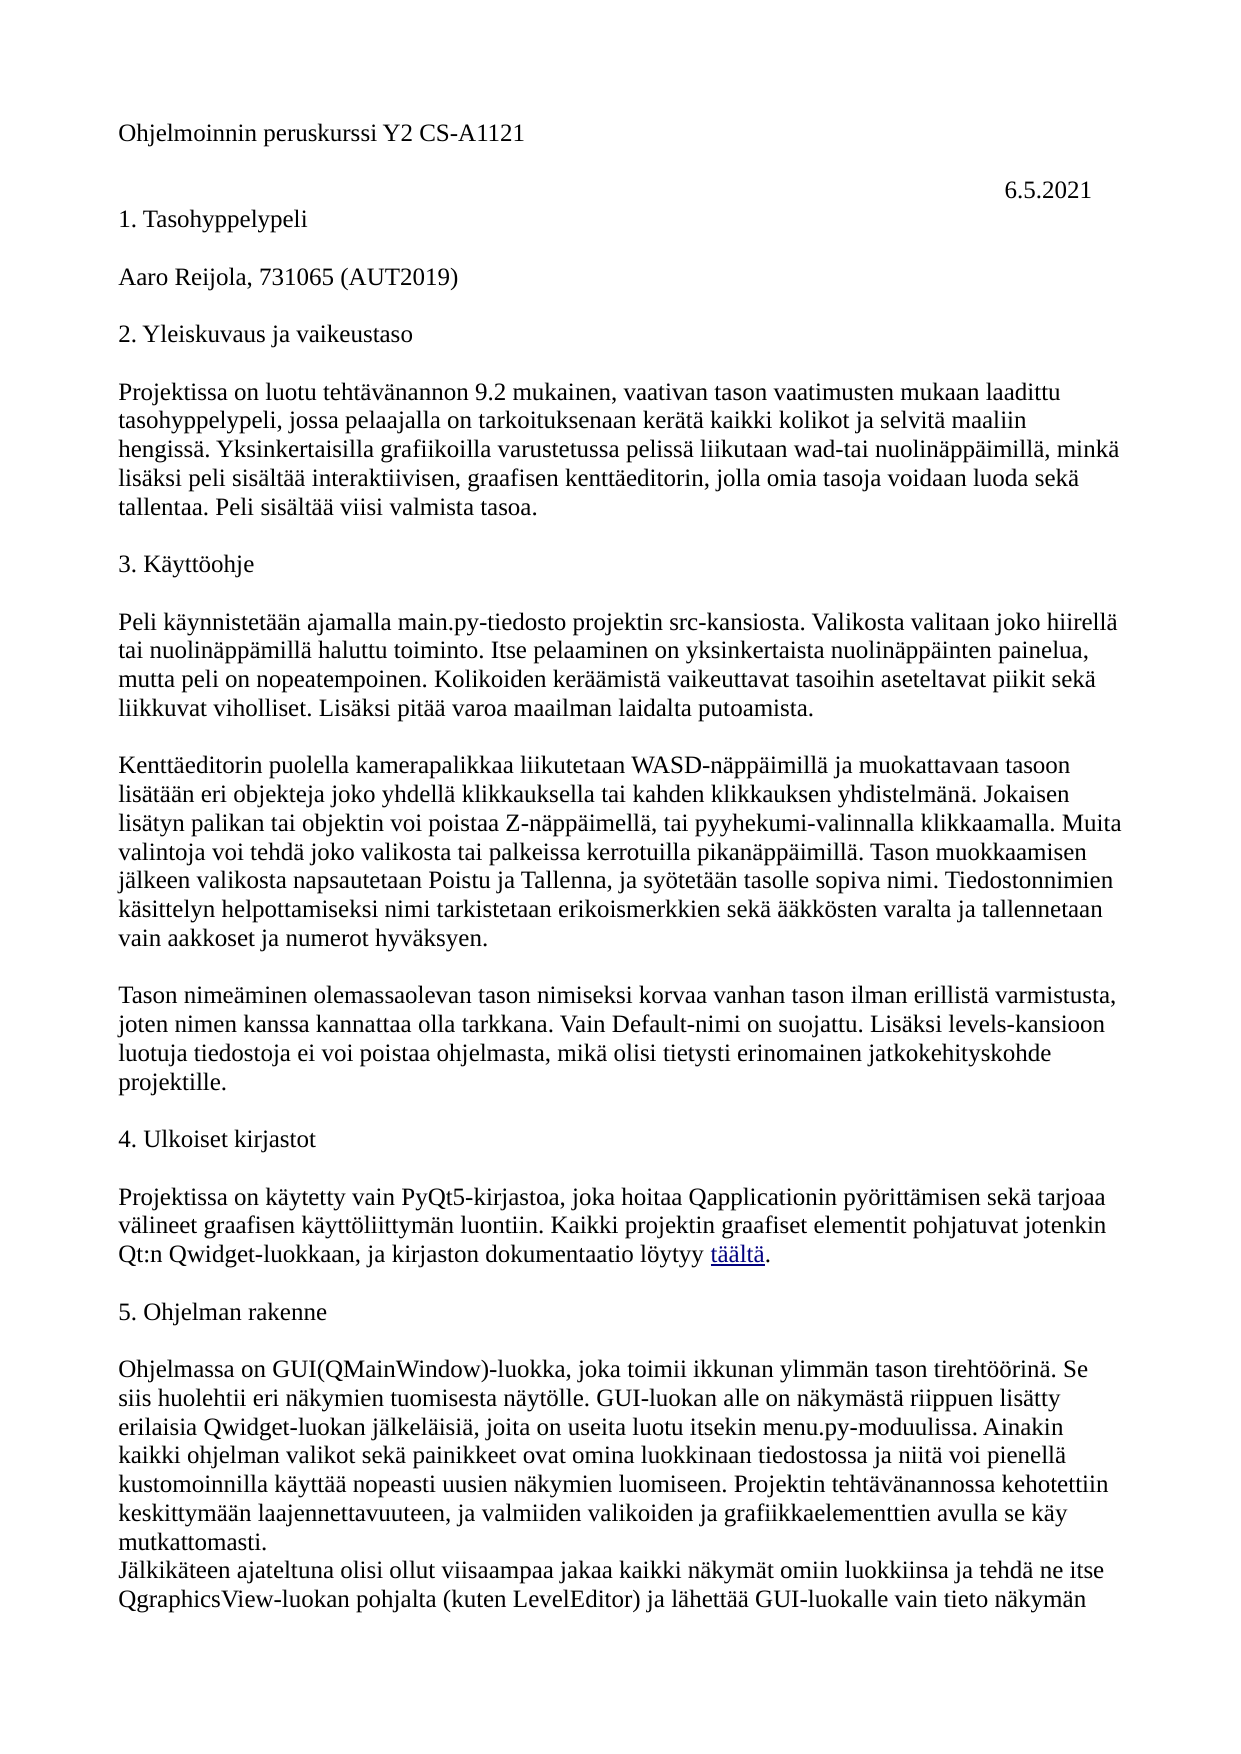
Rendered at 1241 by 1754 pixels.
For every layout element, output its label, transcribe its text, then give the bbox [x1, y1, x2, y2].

text Kenttäeditorin puolella kamerapalikkaa liikutetaan WASD-näppäimillä ja muokattavaan tasoon lisätään eri objekteja joko yhdellä klikkauksella tai kahden klikkauksen yhdistelmänä. Jokaisen lisätyn palikan tai objektin voi poistaa Z-näppäimellä, tai pyyhekumi-valinnalla klikkaamalla. Muita valintoja voi tehdä joko valikosta tai palkeissa kerrotuilla pikanäppäimillä. Tason muokkaamisen jälkeen valikosta napsautetaan Poistu ja Tallenna, ja syötetään tasolle sopiva nimi. Tiedostonnimien käsittelyn helpottamiseksi nimi tarkistetaan erikoismerkkien sekä ääkkösten varalta ja tallennetaan vain aakkoset ja numerot hyväksyen. [118, 751, 1122, 952]
text Aaro Reijola, 731065 (AUT2019) [118, 262, 1122, 291]
text 4. Ulkoiset kirjastot [118, 1124, 1122, 1153]
text 1. Tasohyppelypeli [118, 204, 1122, 233]
text Ohjelmassa on GUI(QMainWindow)-luokka, joka toimii ikkunan ylimmän tason tirehtöörinä. Se siis huolehtii eri näkymien tuomisesta näytölle. GUI-luokan alle on näkymästä riippuen lisätty erilaisia Qwidget-luokan jälkeläisiä, joita on useita luotu itsekin menu.py-moduulissa. Ainakin kaikki ohjelman valikot sekä painikkeet ovat omina luokkinaan tiedostossa ja niitä voi pienellä kustomoinnilla käyttää nopeasti uusien näkymien luomiseen. Projektin tehtävänannossa kehotettiin keskittymään laajennettavuuteen, ja valmiiden valikoiden ja grafiikkaelementtien avulla se käy mutkattomasti. [118, 1354, 1122, 1556]
text Peli käynnistetään ajamalla main.py-tiedosto projektin src-kansiosta. Valikosta valitaan joko hiirellä tai nuolinäppämillä haluttu toiminto. Itse pelaaminen on yksinkertaista nuolinäppäinten painelua, mutta peli on nopeatempoinen. Kolikoiden keräämistä vaikeuttavat tasoihin aseteltavat piikit sekä liikkuvat viholliset. Lisäksi pitää varoa maailman laidalta putoamista. [118, 607, 1122, 722]
text Projektissa on käytetty vain PyQt5-kirjastoa, joka hoitaa Qapplicationin pyörittämisen sekä tarjoaa välineet graafisen käyttöliittymän luontiin. Kaikki projektin graafiset elementit pohjatuvat jotenkin Qt:n Qwidget-luokkaan, ja kirjaston dokumentaatio löytyy täältä. [118, 1182, 1122, 1268]
text 3. Käyttöohje [118, 549, 1122, 578]
text 6.5.2021 [118, 176, 1122, 204]
text 5. Ohjelman rakenne [118, 1297, 1122, 1326]
text Ohjelmoinnin peruskurssi Y2 CS-A1121 [118, 118, 1122, 147]
text Tason nimeäminen olemassaolevan tason nimiseksi korvaa vanhan tason ilman erillistä varmistusta, joten nimen kanssa kannattaa olla tarkkana. Vain Default-nimi on suojattu. Lisäksi levels-kansioon luotuja tiedostoja ei voi poistaa ohjelmasta, mikä olisi tietysti erinomainen jatkokehityskohde projektille. [118, 981, 1122, 1096]
text Jälkikäteen ajateltuna olisi ollut viisaampaa jakaa kaikki näkymät omiin luokkiinsa ja tehdä ne itse QgraphicsView-luokan pohjalta (kuten LevelEditor) ja lähettää GUI-luokalle vain tieto näkymän [118, 1556, 1122, 1613]
text Projektissa on luotu tehtävänannon 9.2 mukainen, vaativan tason vaatimusten mukaan laadittu tasohyppelypeli, jossa pelaajalla on tarkoituksenaan kerätä kaikki kolikot ja selvitä maaliin hengissä. Yksinkertaisilla grafiikoilla varustetussa pelissä liikutaan wad-tai nuolinäppäimillä, minkä lisäksi peli sisältää interaktiivisen, graafisen kenttäeditorin, jolla omia tasoja voidaan luoda sekä tallentaa. Peli sisältää viisi valmista tasoa. [118, 377, 1122, 521]
text 2. Yleiskuvaus ja vaikeustaso [118, 319, 1122, 348]
